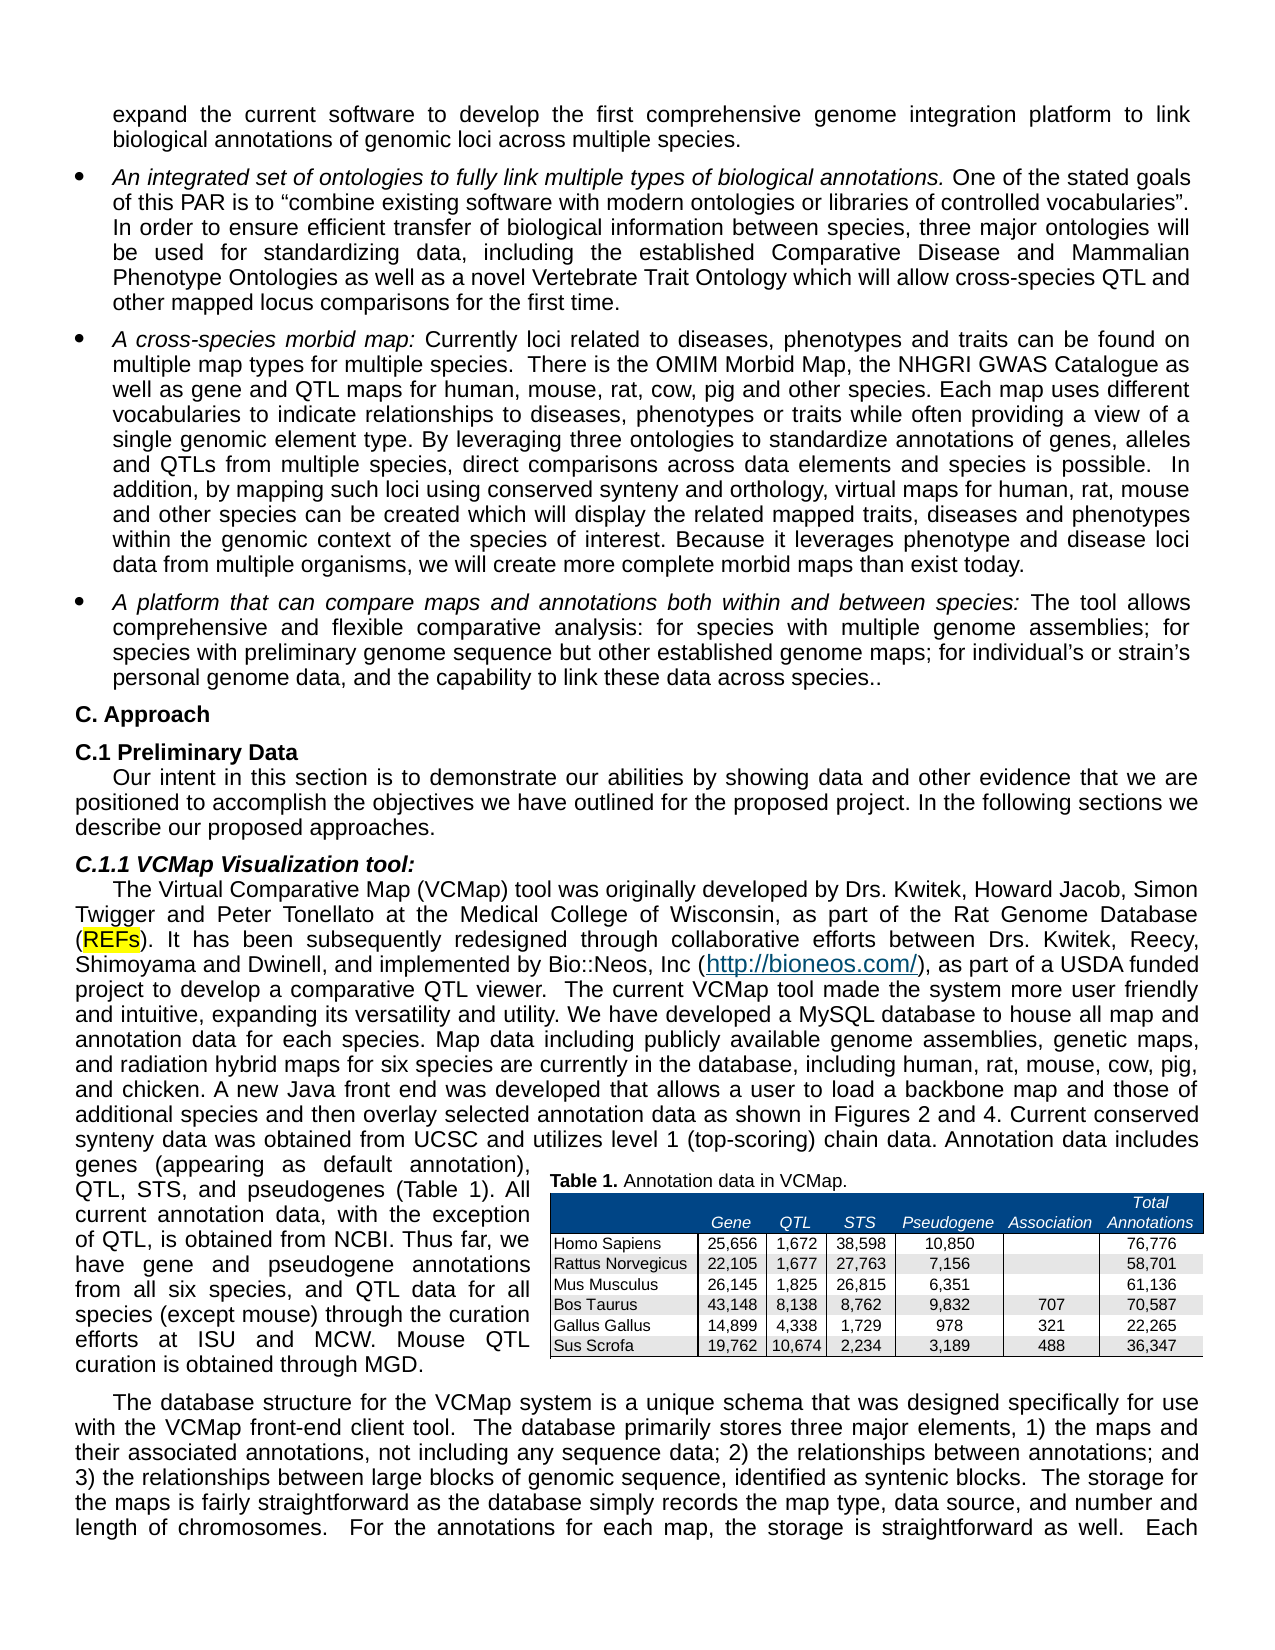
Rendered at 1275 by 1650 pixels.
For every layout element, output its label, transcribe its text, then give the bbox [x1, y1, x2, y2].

list expand the current software to develop the first comprehensive genome integration platform to link biological annotations of genomic loci across multiple species. [75, 103, 1191, 153]
text C.1.1 VCMap Visualization tool: [75, 853, 1200, 878]
text Our intent in this section is to demonstrate our abilities by showing data and other evidence that we are positioned to accomplish the objectives we have outlined for the proposed project. In the following sections we describe our proposed approaches. [75, 765, 1200, 840]
text Table 1. Annotation data in VCMap. [549, 1171, 1204, 1192]
text C.1 Preliminary Data [75, 740, 1200, 765]
text The Virtual Comparative Map (VCMap) tool was originally developed by Drs. Kwitek, Howard Jacob, Simon Twigger and Peter Tonellato at the Medical College of Wisconsin, as part of the Rat Genome Database (REFs). It has been subsequently redesigned through collaborative efforts between Drs. Kwitek, Reecy, Shimoyama and Dwinell, and implemented by Bio::Neos, Inc (http://bioneos.com/), as part of a USDA funded project to develop a comparative QTL viewer. The current VCMap tool made the system more user friendly and intuitive, expanding its versatility and utility. We have developed a MySQL database to house all map and annotation data for each species. Map data including publicly available genome assemblies, genetic maps, and radiation hybrid maps for six species are currently in the database, including human, rat, mouse, cow, pig, and chicken. A new Java front end was developed that allows a user to load a backbone map and those of additional species and then overlay selected annotation data as shown in Figures 2 and 4. Current conserved synteny data was obtained from UCSC and utilizes level 1 (top-scoring) chain data. Annotation data includes genes (appearing as default annotation), QTL, STS, and pseudogenes (Table 1). All current annotation data, with the exception of QTL, is obtained from NCBI. Thus far, we have gene and pseudogene annotations from all six species, and QTL data for all species (except mouse) through the curation efforts at ISU and MCW. Mouse QTL curation is obtained through MGD. [75, 878, 1204, 1378]
list An integrated set of ontologies to fully link multiple types of biological annotations. One of the stated goals of this PAR is to “combine existing software with modern ontologies or libraries of controlled vocabularies”. In order to ensure efficient transfer of biological information between species, three major ontologies will be used for standardizing data, including the established Comparative Disease and Mammalian Phenotype Ontologies as well as a novel Vertebrate Trait Ontology which will allow cross-species QTL and other mapped locus comparisons for the first time. [75, 165, 1191, 315]
text C. Approach [75, 703, 1200, 728]
list A cross-species morbid map: Currently loci related to diseases, phenotypes and traits can be found on multiple map types for multiple species. There is the OMIM Morbid Map, the NHGRI GWAS Catalogue as well as gene and QTL maps for human, mouse, rat, cow, pig and other species. Each map uses different vocabularies to indicate relationships to diseases, phenotypes or traits while often providing a view of a single genomic element type. By leveraging three ontologies to standardize annotations of genes, alleles and QTLs from multiple species, direct comparisons across data elements and species is possible. In addition, by mapping such loci using conserved synteny and orthology, virtual maps for human, rat, mouse and other species can be created which will display the related mapped traits, diseases and phenotypes within the genomic context of the species of interest. Because it leverages phenotype and disease loci data from multiple organisms, we will create more complete morbid maps than exist today. [75, 328, 1191, 578]
list A platform that can compare maps and annotations both within and between species: The tool allows comprehensive and flexible comparative analysis: for species with multiple genome assemblies; for species with preliminary genome sequence but other established genome maps; for individual’s or strain’s personal genome data, and the capability to link these data across species.. [75, 590, 1191, 690]
text The database structure for the VCMap system is a unique schema that was designed specifically for use with the VCMap front-end client tool. The database primarily stores three major elements, 1) the maps and their associated annotations, not including any sequence data; 2) the relationships between annotations; and 3) the relationships between large blocks of genomic sequence, identified as syntenic blocks. The storage for the maps is fairly straightforward as the database simply records the map type, data source, and number and length of chromosomes. For the annotations for each map, the storage is straightforward as well. Each annotation stores its type, name, position (based on the units of the map for which it is associated), and any additional information that we can gather from the data source. For features that have been mapped across multiple map types, for example STS markers that are part of the genetic linkage map and have also been placed on the genomic sequence map, we create multiple copies of the same information but different positions. In order to handle the relationships between these annotations that represent the same feature in different maps, as well as annotations such as genes, that have been structurally, functionally, or otherwise identified as similar across species, we have a table in the database that creates a many-to-many relationship between rows in our annotation table. The data in this table is generated by identifying features with the same source and reference identifier, such as a matching UniGene ID, as well as using the NCBI Homologene dataset to identify sequence based homologs across supported species. Finally, the relationships between the large syntenic regions of the maps across species are generated by using the net conservation track from UCSC. We identify regions greater than 100 kbps from the level 1 data from the conservation track and store the positions on each map for this data. [75, 1390, 1200, 1540]
